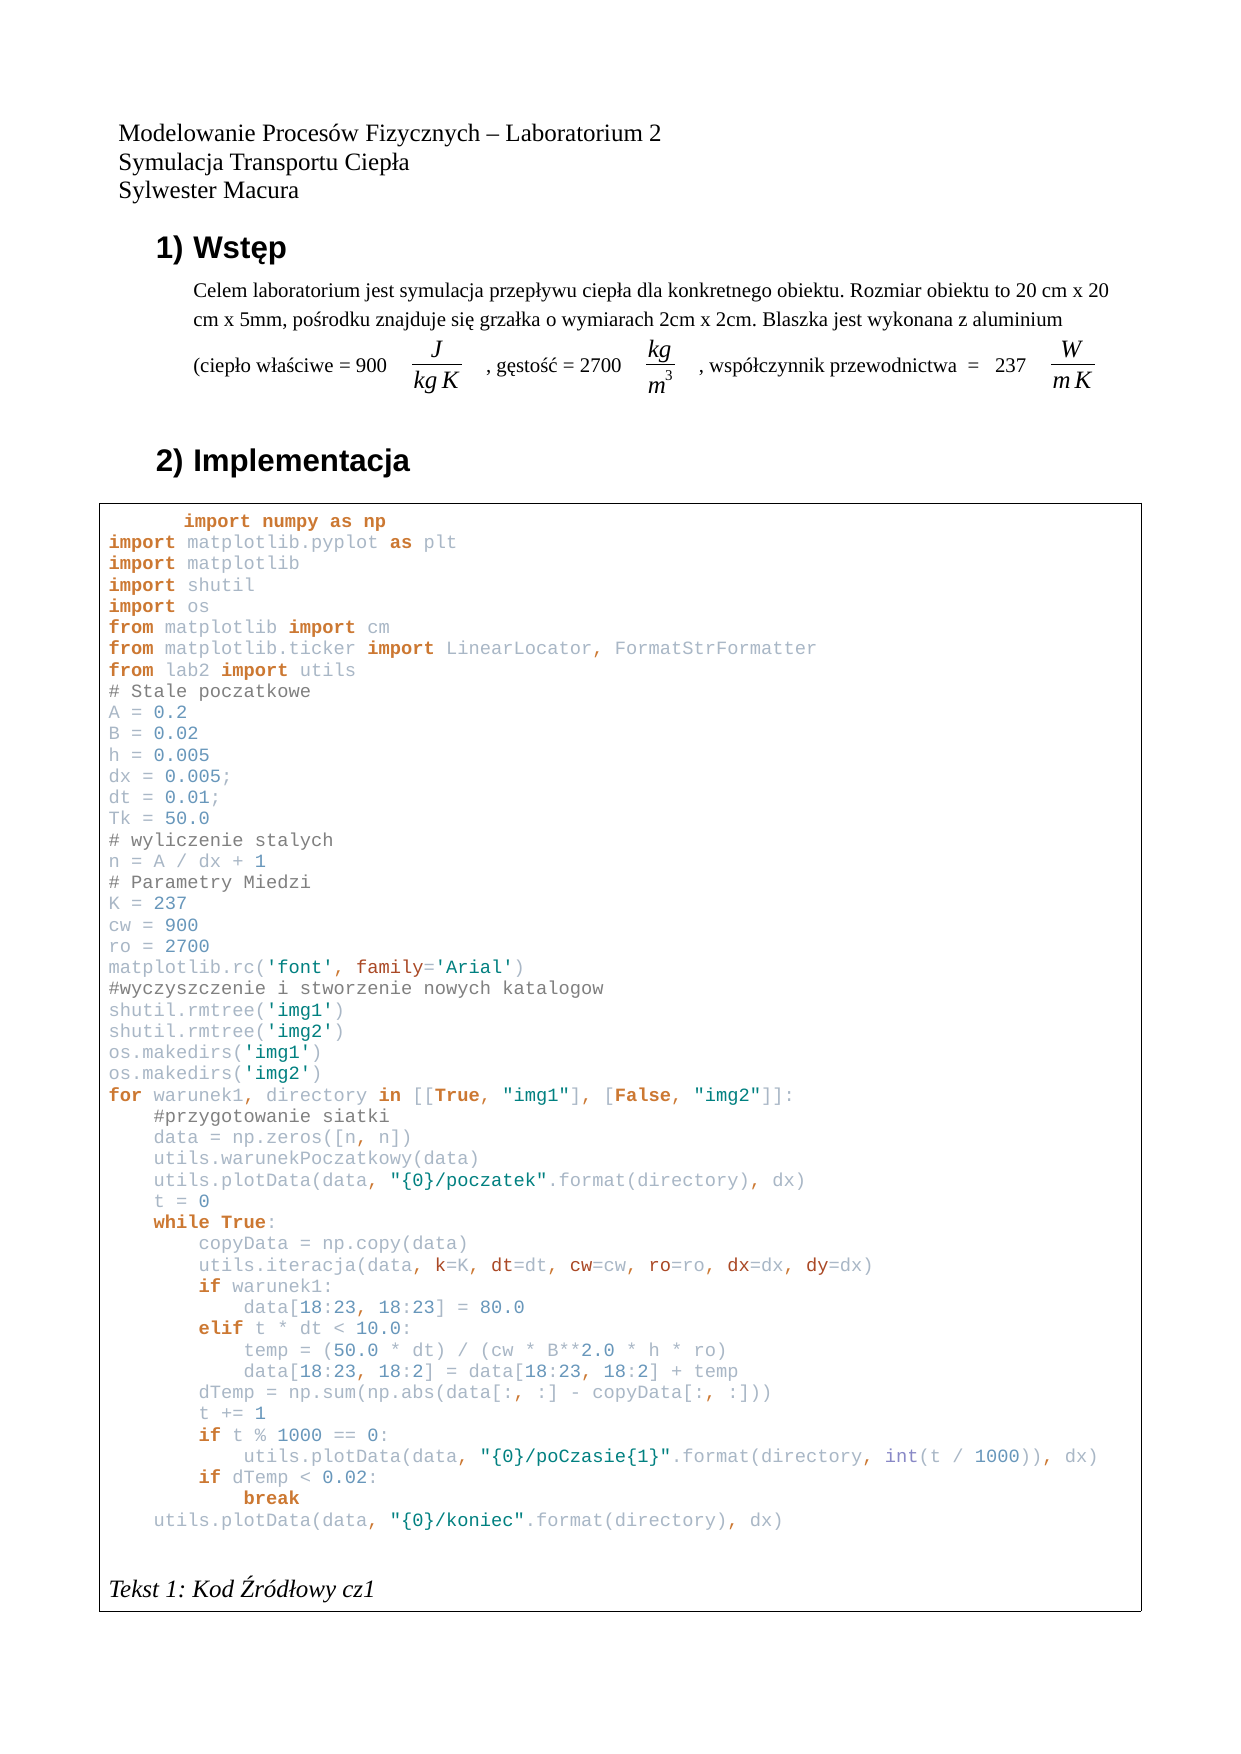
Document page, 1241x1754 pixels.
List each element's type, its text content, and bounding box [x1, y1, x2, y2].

text B = 0.02 [108, 724, 1132, 745]
text Modelowanie Procesów Fizycznych – Laboratorium 2 [118, 118, 1122, 147]
text utils.warunekPoczatkowy(data) [108, 1149, 1132, 1170]
text if dTemp < 0.02: [108, 1468, 1132, 1489]
text Tk = 50.0 [108, 809, 1132, 830]
text utils.plotData(data, "{0}/poczatek".format(directory), dx) [108, 1170, 1132, 1192]
text if warunek1: [108, 1277, 1132, 1298]
text t = 0 [108, 1192, 1132, 1213]
text from matplotlib.ticker import LinearLocator, FormatStrFormatter [108, 639, 1132, 660]
text t += 1 [108, 1404, 1132, 1425]
text dx = 0.005; [108, 767, 1132, 788]
text dt = 0.01; [108, 788, 1132, 809]
text Sylwester Macura [118, 176, 1122, 204]
text cw = 900 [108, 915, 1132, 937]
text import os [108, 597, 1132, 618]
text import matplotlib.pyplot as plt [108, 533, 1132, 554]
list import numpy as np [146, 512, 1132, 533]
text break [108, 1489, 1132, 1510]
text copyData = np.copy(data) [108, 1234, 1132, 1255]
text import matplotlib [108, 554, 1132, 575]
text h = 0.005 [108, 745, 1132, 767]
text data[18:23, 18:2] = data[18:23, 18:2] + temp [108, 1362, 1132, 1383]
text elif t * dt < 10.0: [108, 1319, 1132, 1340]
text # Parametry Miedzi [108, 873, 1132, 894]
text while True: [108, 1213, 1132, 1234]
text from lab2 import utils [108, 660, 1132, 682]
text matplotlib.rc('font', family='Arial') [108, 958, 1132, 979]
text A = 0.2 [108, 703, 1132, 724]
text os.makedirs('img2') [108, 1064, 1132, 1085]
text # wyliczenie stalych [108, 830, 1132, 852]
text utils.plotData(data, "{0}/koniec".format(directory), dx) [108, 1510, 1132, 1532]
text temp = (50.0 * dt) / (cw * B**2.0 * h * ro) [108, 1340, 1132, 1362]
text utils.iteracja(data, k=K, dt=dt, cw=cw, ro=ro, dx=dx, dy=dx) [108, 1255, 1132, 1277]
text utils.plotData(data, "{0}/poCzasie{1}".format(directory, int(t / 1000)), dx) [108, 1447, 1132, 1468]
text from matplotlib import cm [108, 618, 1132, 639]
text if t % 1000 == 0: [108, 1425, 1132, 1447]
text shutil.rmtree('img2') [108, 1022, 1132, 1043]
text n = A / dx + 1 [108, 852, 1132, 873]
text #przygotowanie siatki [108, 1107, 1132, 1128]
text # Stale poczatkowe [108, 682, 1132, 703]
text ro = 2700 [108, 937, 1132, 958]
text Symulacja Transportu Ciepła [118, 147, 1122, 176]
text #wyczyszczenie i stworzenie nowych katalogow [108, 979, 1132, 1000]
title Wstęp [156, 229, 1122, 265]
text os.makedirs('img1') [108, 1043, 1132, 1064]
text K = 237 [108, 894, 1132, 915]
text data[18:23, 18:23] = 80.0 [108, 1298, 1132, 1319]
text shutil.rmtree('img1') [108, 1000, 1132, 1022]
text dTemp = np.sum(np.abs(data[:, :] - copyData[:, :])) [108, 1383, 1132, 1404]
list Celem laboratorium jest symulacja przepływu ciepła dla konkretnego obiektu. Rozmiar obiektu to 20 cm x 20 cm x 5mm, pośrodku znajduje się grzałka o wymiarach 2cm x 2cm. Blaszka jest wykonana z aluminium (ciepło właściwe = 900 , gęstość = 2700 , współczynnik przewodnictwa = 237 [156, 278, 1122, 398]
text data = np.zeros([n, n]) [108, 1128, 1132, 1149]
text import shutil [108, 575, 1132, 597]
text for warunek1, directory in [[True, "img1"], [False, "img2"]]: [108, 1085, 1132, 1107]
title Implementacja [156, 442, 1122, 478]
text Tekst 1: Kod Źródłowy cz1 [108, 1574, 1132, 1602]
